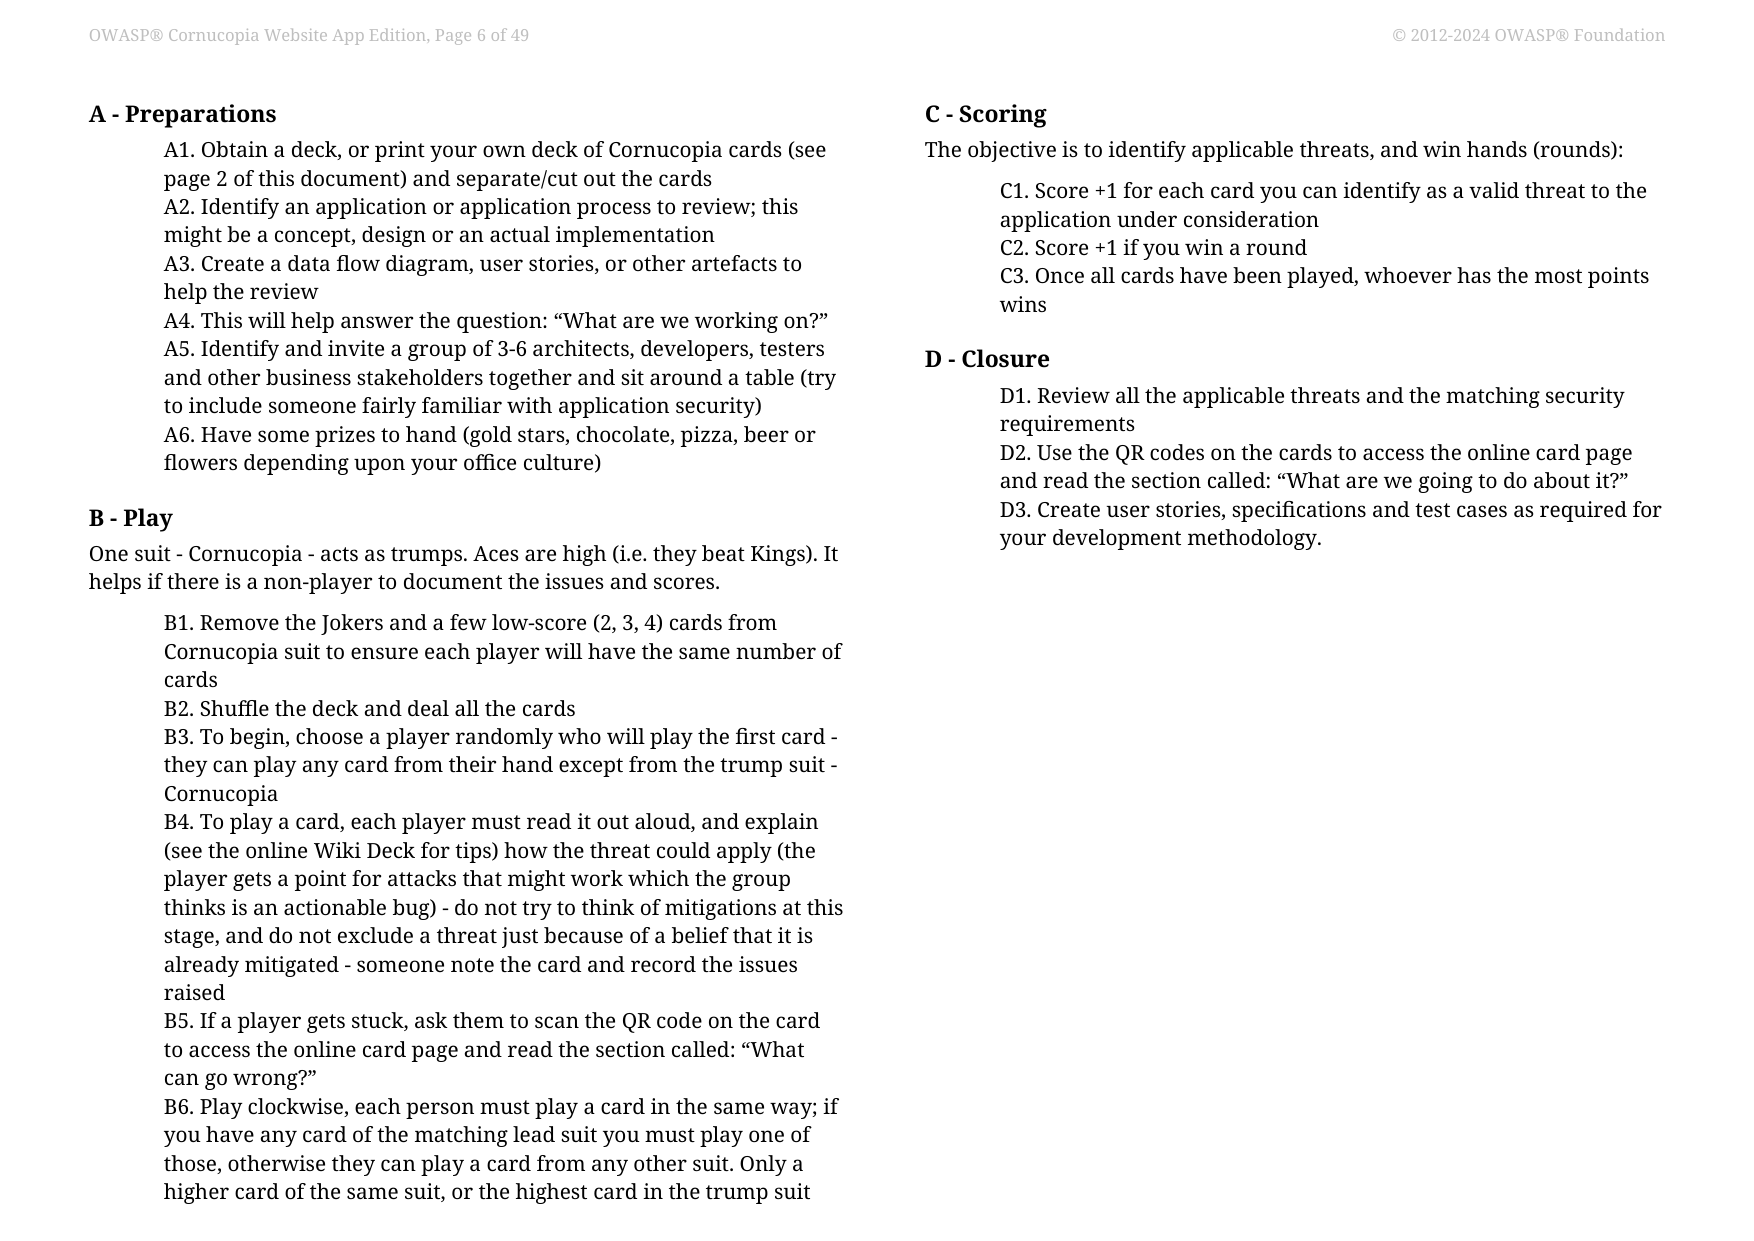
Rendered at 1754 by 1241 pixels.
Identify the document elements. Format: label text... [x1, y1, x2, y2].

table_header C - Scoring The objective is to identify applicable threats, and win hands (rounds): C1. Score +1 for each card you can identify as a valid threat to the application under consideration C2. Score +1 if you win a round C3. Once all cards have been played, whoever has the most points wins D - Closure D1. Review all the applicable threats and the matching security requirements D2. Use the QR codes on the cards to access the online card page and read the section called: “What are we going to do about it?” D3. Create user stories, specifications and test cases as required for your development methodology. [913, 98, 1677, 1206]
table_header [856, 98, 913, 1206]
table_header A - Preparations A1. Obtain a deck, or print your own deck of Cornucopia cards (see page 2 of this document) and separate/cut out the cards A2. Identify an application or application process to review; this might be a concept, design or an actual implementation A3. Create a data flow diagram, user stories, or other artefacts to help the review A4. This will help answer the question: “What are we working on?” A5. Identify and invite a group of 3-6 architects, developers, testers and other business stakeholders together and sit around a table (try to include someone fairly familiar with application security) A6. Have some prizes to hand (gold stars, chocolate, pizza, beer or flowers depending upon your office culture) B - Play One suit - Cornucopia - acts as trumps. Aces are high (i.e. they beat Kings). It helps if there is a non-player to document the issues and scores. B1. Remove the Jokers and a few low-score (2, 3, 4) cards from Cornucopia suit to ensure each player will have the same number of cards B2. Shuffle the deck and deal all the cards B3. To begin, choose a player randomly who will play the first card - they can play any card from their hand except from the trump suit - Cornucopia B4. To play a card, each player must read it out aloud, and explain (see the online Wiki Deck for tips) how the threat could apply (the player gets a point for attacks that might work which the group thinks is an actionable bug) - do not try to think of mitigations at this stage, and do not exclude a threat just because of a belief that it is already mitigated - someone note the card and record the issues raised B5. If a player gets stuck, ask them to scan the QR code on the card to access the online card page and read the section called: “What can go wrong?” B6. Play clockwise, each person must play a card in the same way; if you have any card of the matching lead suit you must play one of those, otherwise they can play a card from any other suit. Only a higher card of the same suit, or the highest card in the trump suit [78, 98, 856, 1206]
